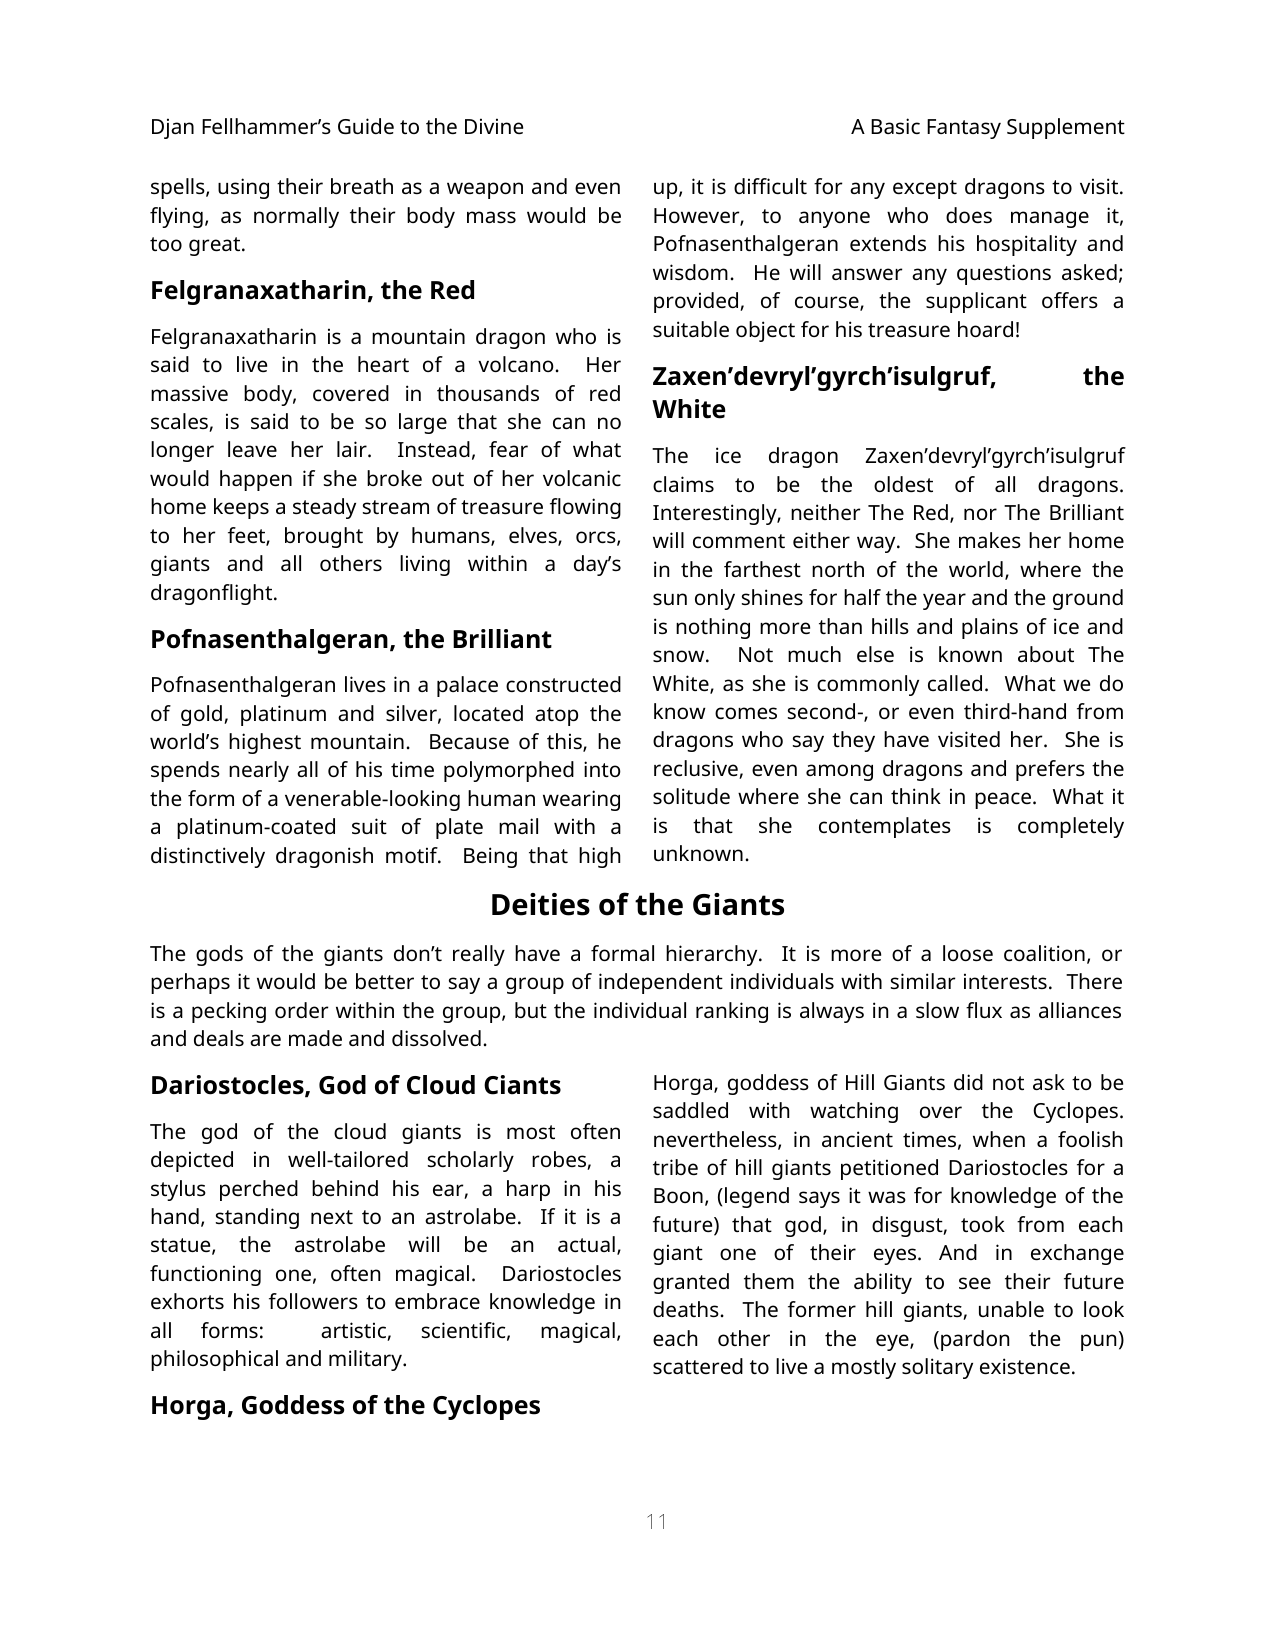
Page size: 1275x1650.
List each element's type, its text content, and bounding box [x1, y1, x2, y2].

text Pofnasenthalgeran lives in a palace constructed of gold, platinum and silver, located atop the world’s highest mountain. Because of this, he spends nearly all of his time polymorphed into the form of a venerable-looking human wearing a platinum-coated suit of plate mail with a distinctively dragonish motif. Being that high [150, 670, 622, 869]
text Deities of the Giants [150, 884, 1125, 924]
text Felgranaxatharin is a mountain dragon who is said to live in the heart of a volcano. Her massive body, covered in thousands of red scales, is said to be so large that she can no longer leave her lair. Instead, fear of what would happen if she broke out of her volcanic home keeps a steady stream of treasure flowing to her feet, brought by humans, elves, orcs, giants and all others living within a day’s dragonflight. [150, 322, 622, 606]
text Felgranaxatharin, the Red [150, 273, 622, 307]
text Horga, goddess of Hill Giants did not ask to be saddled with watching over the Cyclopes. nevertheless, in ancient times, when a foolish tribe of hill giants petitioned Dariostocles for a Boon, (legend says it was for knowledge of the future) that god, in disgust, took from each giant one of their eyes. And in exchange granted them the ability to see their future deaths. The former hill giants, unable to look each other in the eye, (pardon the pun) scattered to live a mostly solitary existence. [652, 1068, 1125, 1381]
text Zaxen’devryl’gyrch’isulgruf, the White [652, 358, 1125, 426]
text up, it is difficult for any except dragons to visit. However, to anyone who does manage it, Pofnasenthalgeran extends his hospitality and wisdom. He will answer any questions asked; provided, of course, the supplicant offers a suitable object for his treasure hoard! [652, 172, 1125, 343]
text The god of the cloud giants is most often depicted in well-tailored scholarly robes, a stylus perched behind his ear, a harp in his hand, standing next to an astrolabe. If it is a statue, the astrolabe will be an actual, functioning one, often magical. Dariostocles exhorts his followers to embrace knowledge in all forms: artistic, scientific, magical, philosophical and military. [150, 1117, 622, 1373]
text Pofnasenthalgeran, the Brilliant [150, 621, 622, 655]
text spells, using their breath as a weapon and even flying, as normally their body mass would be too great. [150, 172, 622, 258]
text Dariostocles, God of Cloud Ciants [150, 1068, 622, 1102]
text Horga, Goddess of the Cyclopes [150, 1388, 622, 1422]
text The ice dragon Zaxen’devryl’gyrch’isulgruf claims to be the oldest of all dragons. Interestingly, neither The Red, nor The Brilliant will comment either way. She makes her home in the farthest north of the world, where the sun only shines for half the year and the ground is nothing more than hills and plains of ice and snow. Not much else is known about The White, as she is commonly called. What we do know comes second-, or even third-hand from dragons who say they have visited her. She is reclusive, even among dragons and prefers the solitude where she can think in peace. What it is that she contemplates is completely unknown. [652, 441, 1125, 868]
text The gods of the giants don’t really have a formal hierarchy. It is more of a loose coalition, or perhaps it would be better to say a group of independent individuals with similar interests. There is a pecking order within the group, but the individual ranking is always in a slow flux as alliances and deals are made and dissolved. [150, 939, 1125, 1053]
